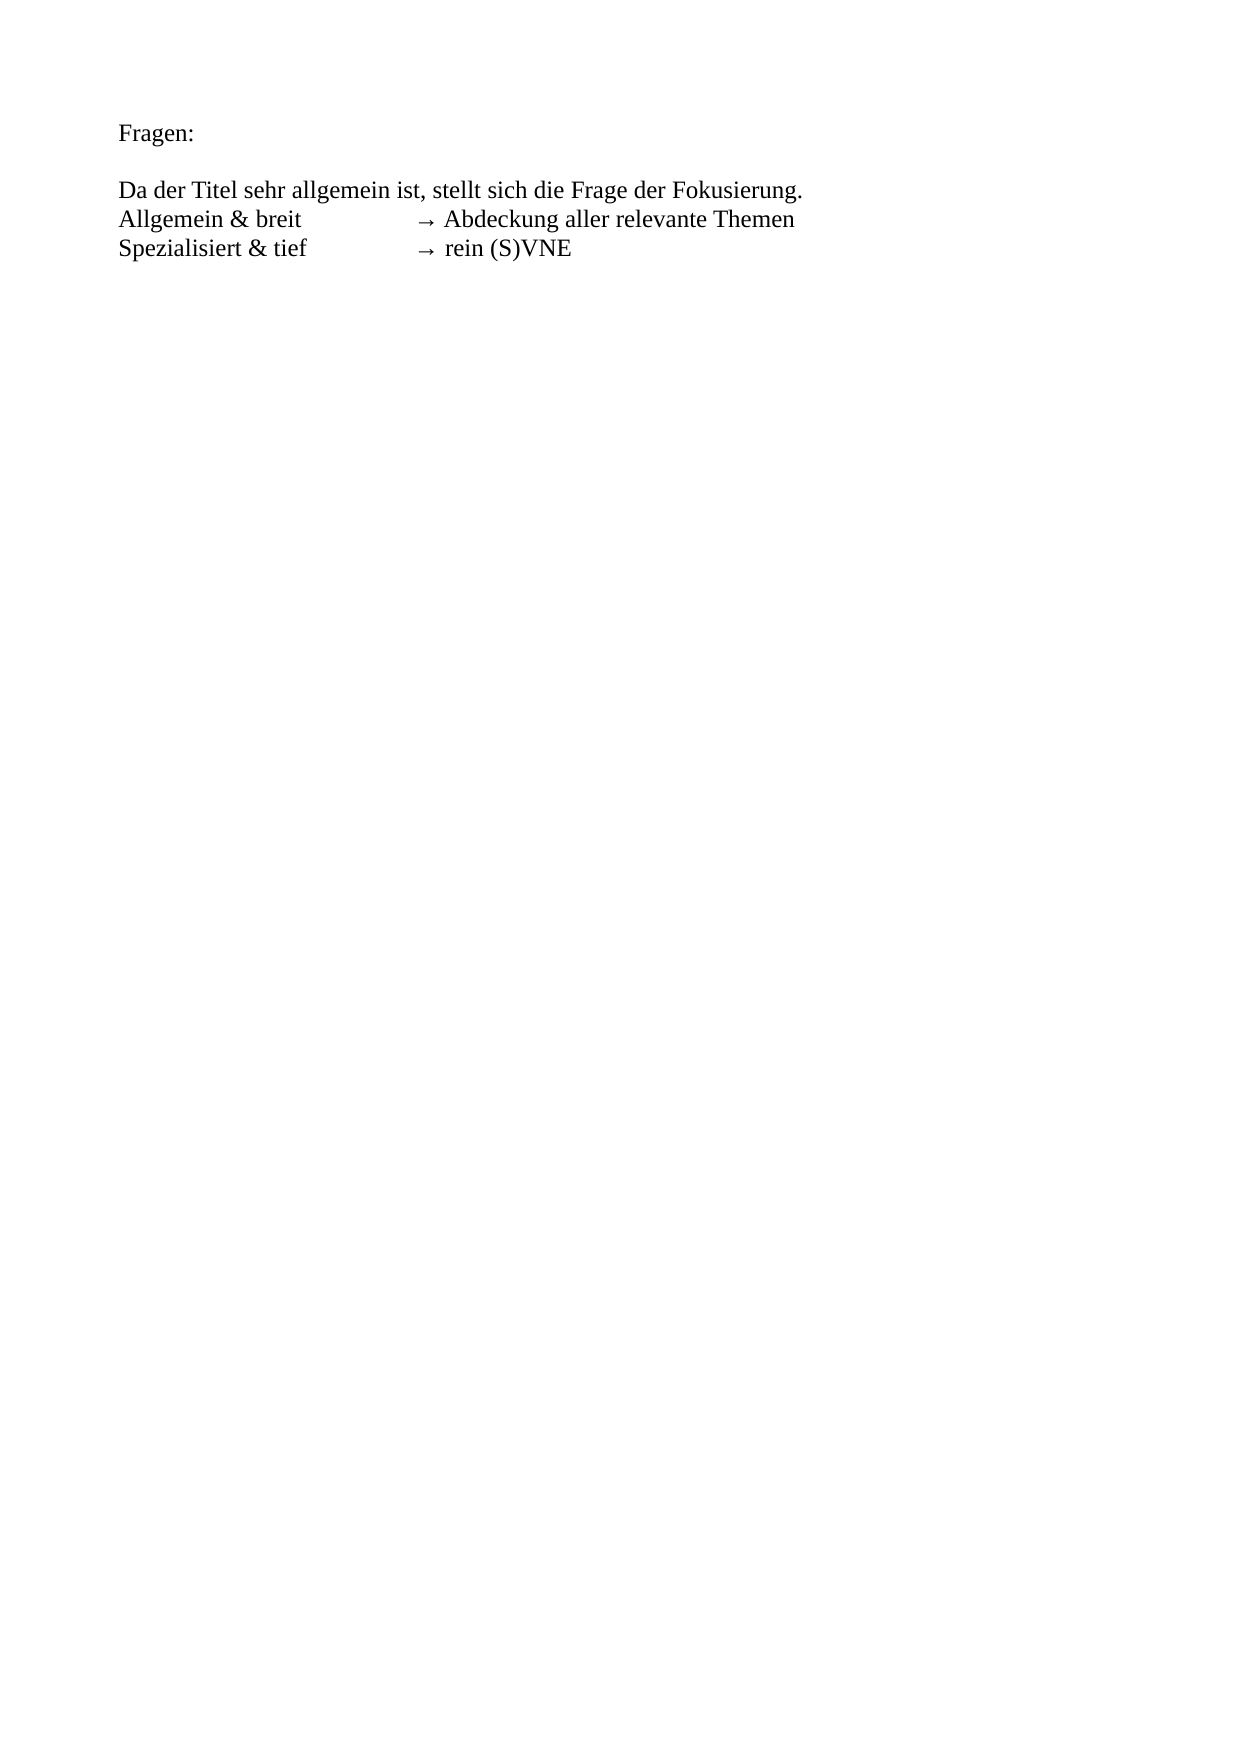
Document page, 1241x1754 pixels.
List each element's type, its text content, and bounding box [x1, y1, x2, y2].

text Da der Titel sehr allgemein ist, stellt sich die Frage der Fokusierung. [118, 176, 1122, 204]
text Fragen: [118, 118, 1122, 147]
text Allgemein & breit → Abdeckung aller relevante Themen [118, 204, 1122, 233]
text Spezialisiert & tief → rein (S)VNE [118, 233, 1122, 262]
